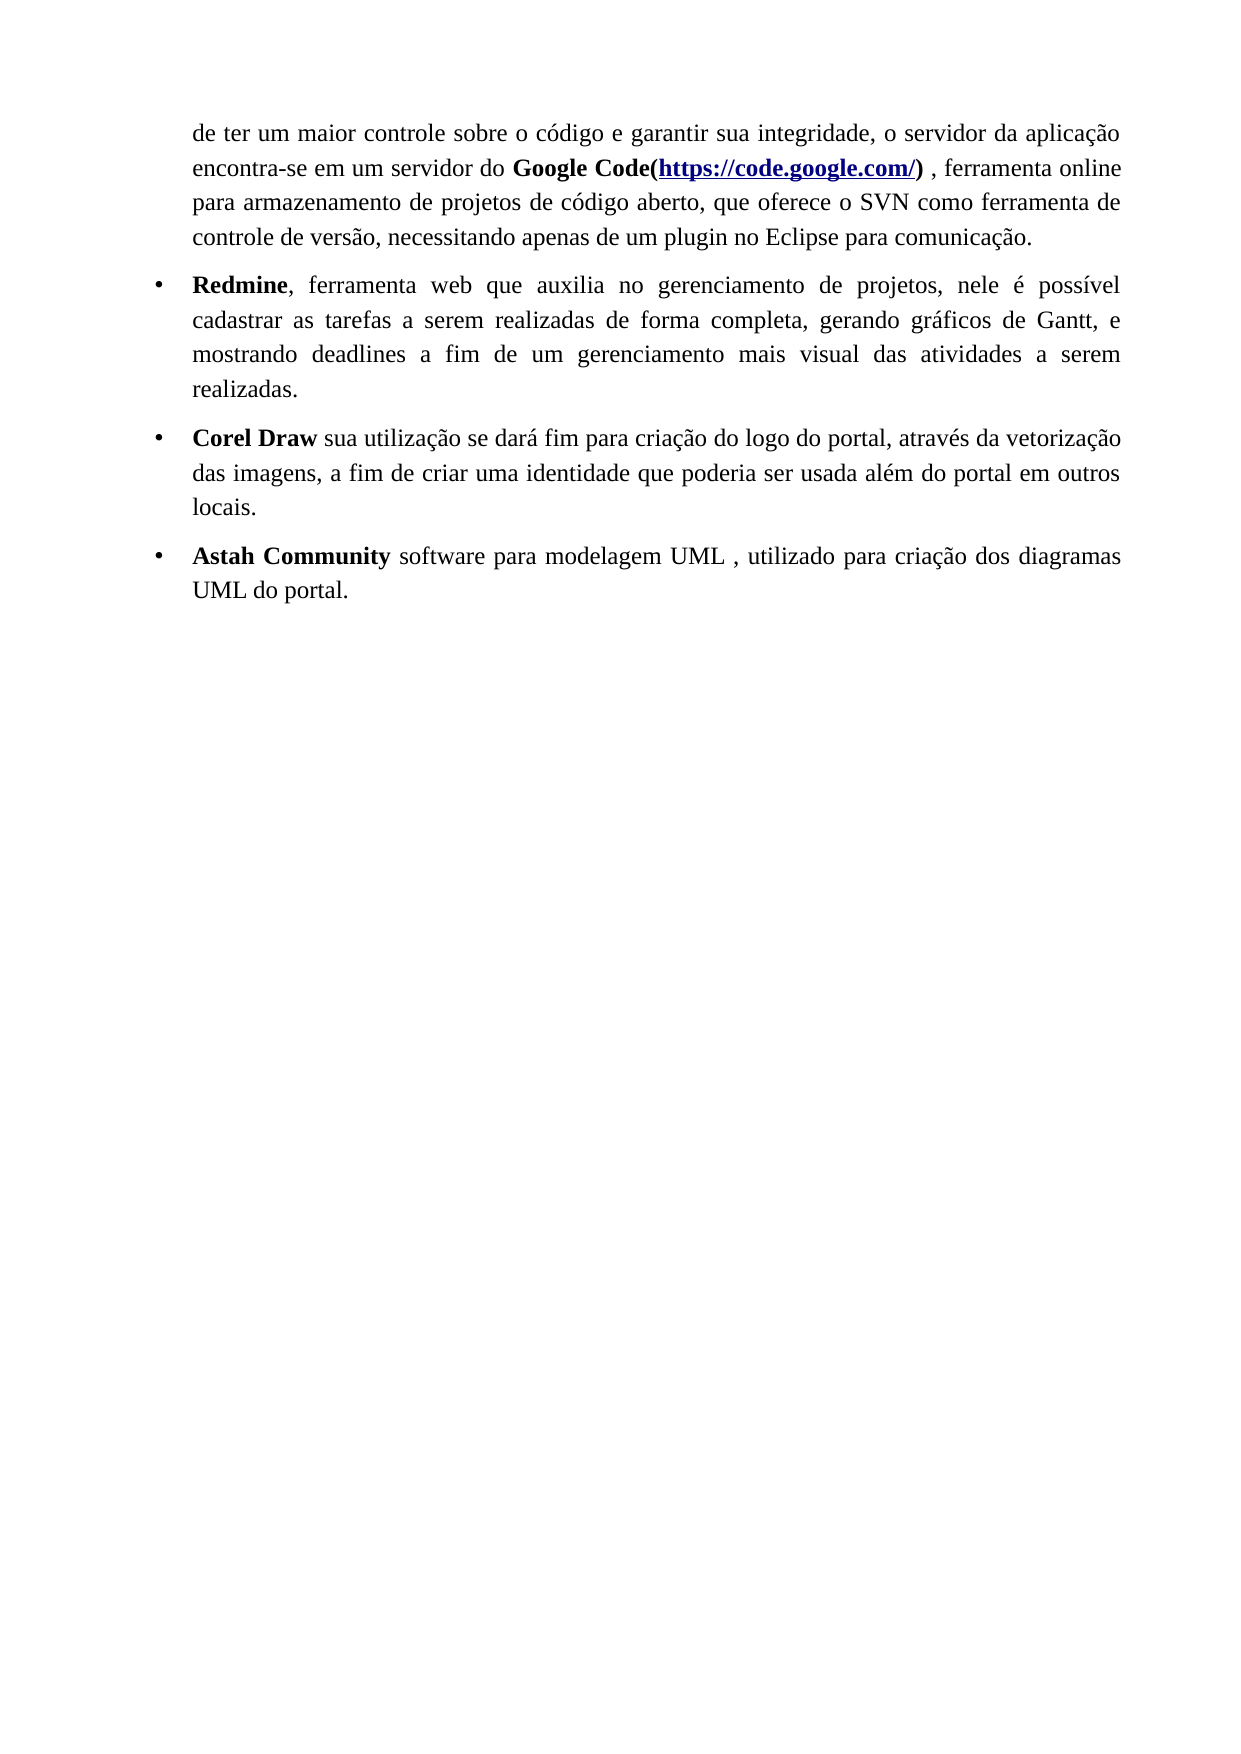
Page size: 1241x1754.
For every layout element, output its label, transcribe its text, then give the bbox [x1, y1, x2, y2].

list Astah Community software para modelagem UML , utilizado para criação dos diagramas UML do portal. [154, 541, 1122, 604]
list Corel Draw sua utilização se dará fim para criação do logo do portal, através da vetorização das imagens, a fim de criar uma identidade que poderia ser usada além do portal em outros locais. [154, 423, 1122, 521]
list Redmine, ferramenta web que auxilia no gerenciamento de projetos, nele é possível cadastrar as tarefas a serem realizadas de forma completa, gerando gráficos de Gantt, e mostrando deadlines a fim de um gerenciamento mais visual das atividades a serem realizadas. [154, 271, 1122, 403]
list de ter um maior controle sobre o código e garantir sua integridade, o servidor da aplicação encontra-se em um servidor do Google Code(https://code.google.com/) , ferramenta online para armazenamento de projetos de código aberto, que oferece o SVN como ferramenta de controle de versão, necessitando apenas de um plugin no Eclipse para comunicação. [154, 118, 1122, 250]
